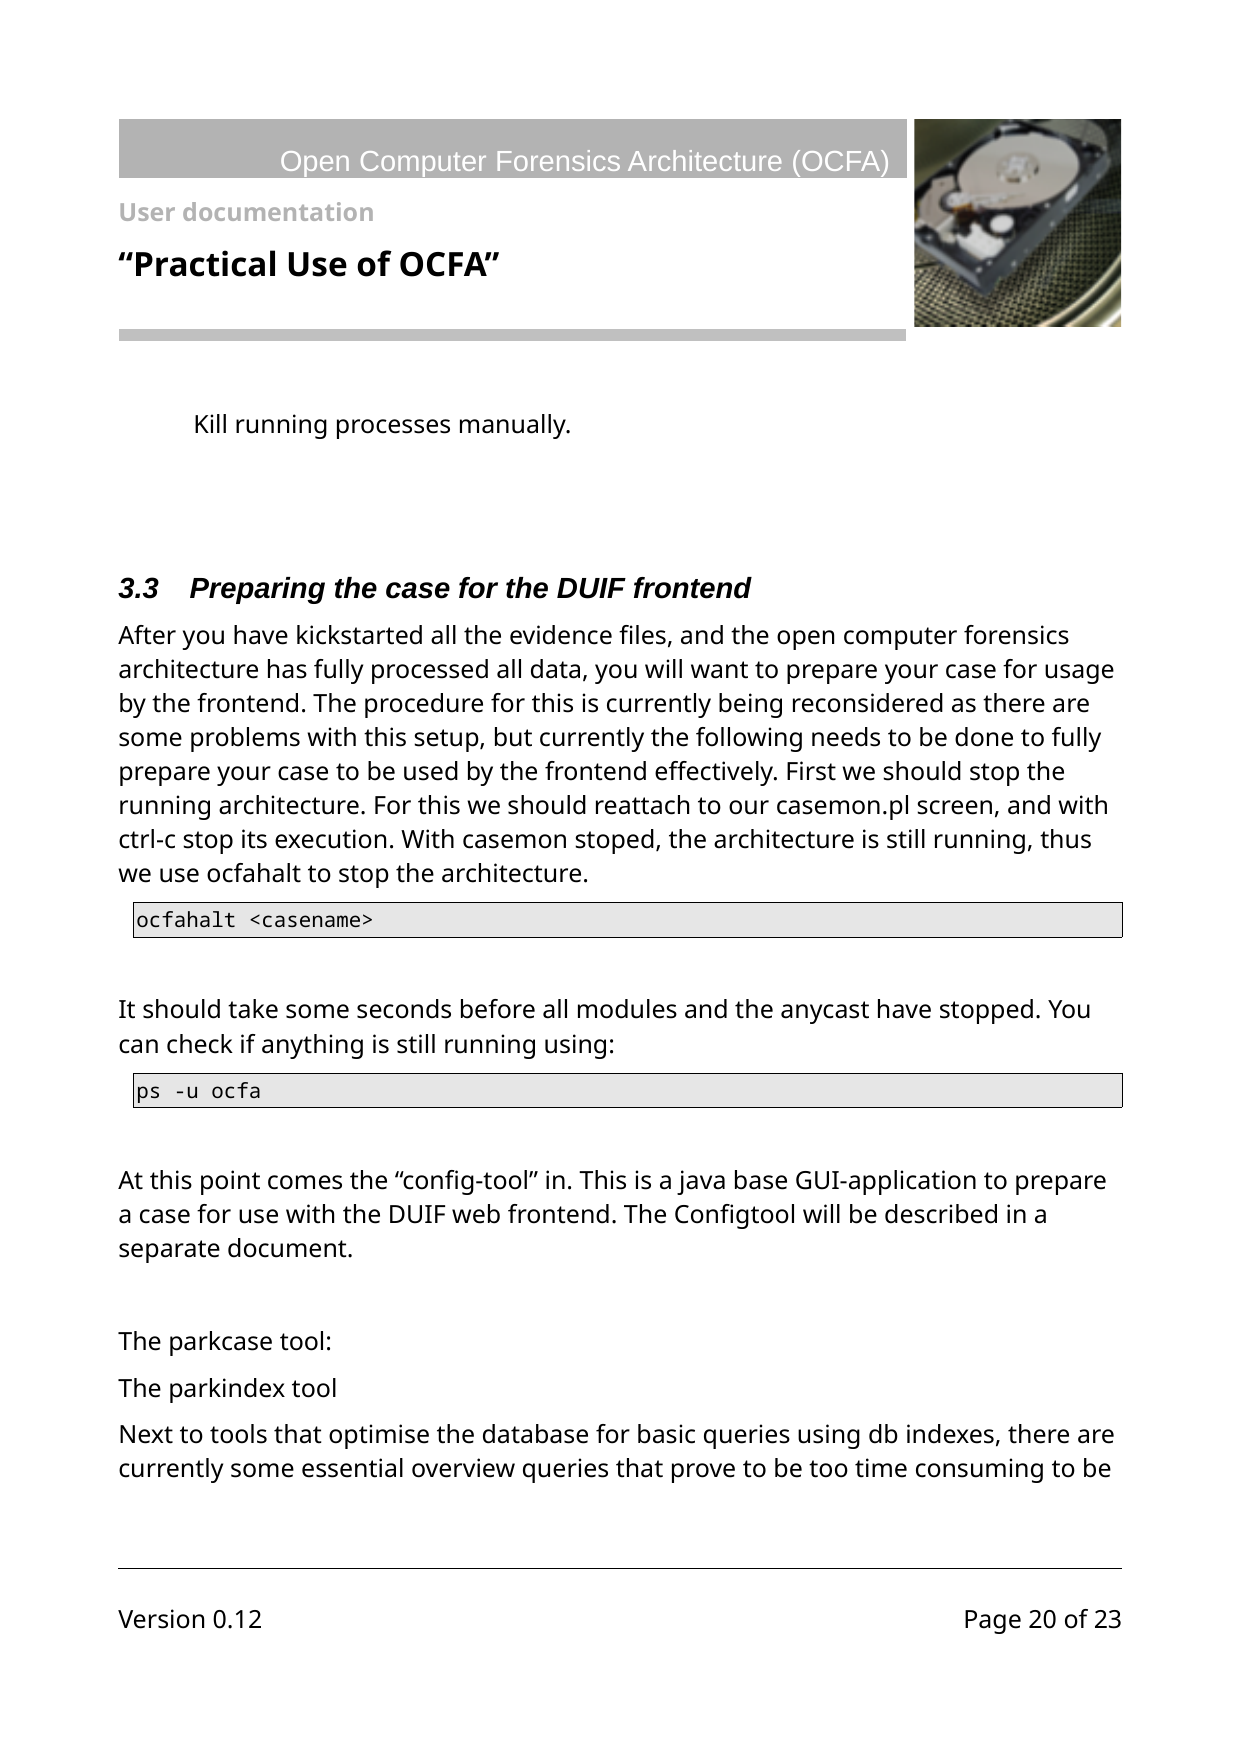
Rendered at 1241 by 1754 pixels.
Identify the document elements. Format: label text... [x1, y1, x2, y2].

picture [914, 119, 1122, 327]
text ocfahalt <casename> [134, 903, 1122, 937]
text It should take some seconds before all modules and the anycast have stopped. You can check if anything is still running using: [118, 992, 1122, 1060]
text At this point comes the “config-tool” in. This is a java base GUI-application to prepare a case for use with the DUIF web frontend. The Configtool will be described in a separate document. [118, 1163, 1122, 1265]
text ps -u ocfa [134, 1074, 1122, 1107]
text The parkcase tool: [118, 1324, 1122, 1358]
subtitle Preparing the case for the DUIF frontend [118, 571, 1122, 605]
text After you have kickstarted all the evidence files, and the open computer forensics architecture has fully processed all data, you will want to prepare your case for usage by the frontend. The procedure for this is currently being reconsidered as there are some problems with this setup, but currently the following needs to be done to fully prepare your case to be used by the frontend effectively. First we should stop the running architecture. For this we should reattach to our casemon.pl screen, and with ctrl-c stop its execution. With casemon stoped, the architecture is still running, thus we use ocfahalt to stop the architecture. [118, 617, 1122, 890]
text The parkindex tool [118, 1371, 1122, 1404]
list OPTIONAL Kill running processes manually. [156, 407, 1122, 441]
text Next to tools that optimise the database for basic queries using db indexes, there are currently some essential overview queries that prove to be too time consuming to be [118, 1417, 1122, 1485]
